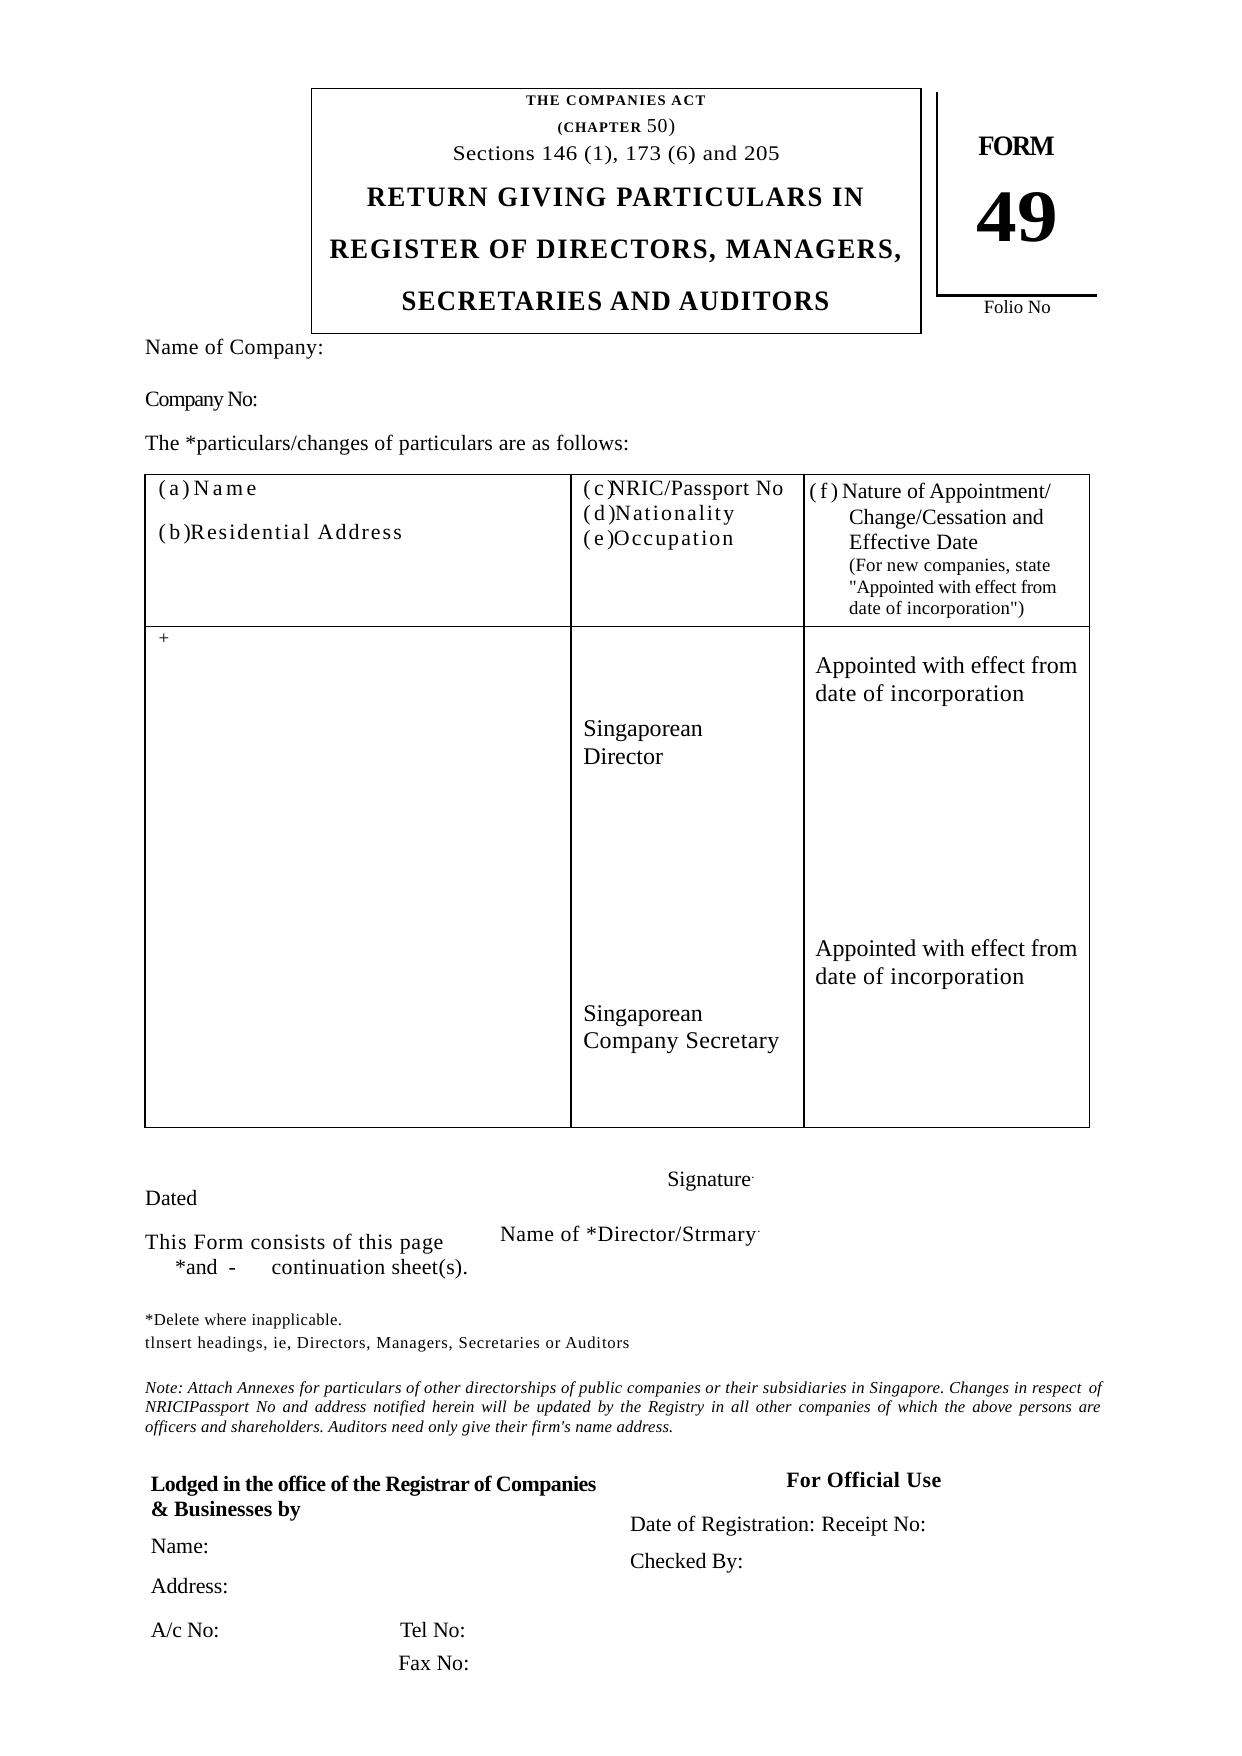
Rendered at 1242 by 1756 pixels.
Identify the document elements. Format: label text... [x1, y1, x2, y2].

table_cell Folio No [937, 297, 1097, 333]
table_header Dated <get_datenow()> This Form consists of this page *and - continuation sheet(s). [145, 1166, 492, 1280]
text The *particulars/changes of particulars are as follows: [145, 429, 1103, 455]
table_header Signature. Name of *Director/Strmary.<get_director1(o.id)['name']> [492, 1166, 1097, 1280]
table_cell <get_director1(o.id)['nric']> Singaporean Director [572, 627, 803, 908]
table_header Lodged in the office of the Registrar of Companies & Businesses by Name: Address: A/c No: Tel No: Fax No: [145, 1466, 624, 1681]
table_header Nature of Appointment/ Change/Cessation and Effective Date (For new companies, state "Appointed with effect from date of incorporation") [805, 475, 1089, 626]
text *Delete where inapplicable. [145, 1310, 1103, 1329]
table_cell <get_secretary_nric(o.id)> Singaporean Company Secretary [572, 908, 803, 1127]
table_header Name Residential Address [146, 475, 570, 626]
table_cell [922, 92, 936, 294]
table_cell + <get_director1(o.id)['name']> <get_partner_street(get_director1(o.id)['id'])> <get_partner_street2(get_director1(o.id)['id'])> <get_partner_country(get_director1(o.id)['id'])> <get_partner_zip(get_director1(o.id)['id'])> [146, 627, 570, 908]
table_cell Appointed with effect from date of incorporation [805, 908, 1089, 1127]
table_header [922, 88, 937, 92]
text tlnsert headings, ie, Directors, Managers, Secretaries or Auditors [145, 1333, 1103, 1352]
text Name of Company: <o.name> [145, 334, 1103, 359]
table_header For Official Use Date of Registration: Receipt No: Checked By: [624, 1466, 1103, 1681]
table_cell <get_secretary(o.id)> <get_partner_street(get_secretary_id(o.id))> <get_partner_street2(get_secretary_id(o.id))> <get_partner_country(get_secretary_id(o.id))> <get_partner_zip(get_secretary_id(o.id))> [146, 908, 570, 1127]
table_cell [922, 294, 937, 333]
text Note: Attach Annexes for particulars of other directorships of public companies or their subsidiaries in Singapore. Changes in respect of NRICIPassport No and address notified herein will be updated by the Registry in all other companies of which the above persons are officers and shareholders. Auditors need only give their firm's name address. [145, 1378, 1103, 1436]
text Company No: <o.uen> [145, 386, 1103, 411]
table_header NRIC/Passport No Nationality Occupation [572, 475, 803, 626]
table_cell Appointed with effect from date of incorporation [805, 627, 1089, 908]
table_cell FORM 49 [938, 92, 1097, 294]
table_cell THE COMPANIES ACT (CHAPTER 50) Sections 146 (1), 173 (6) and 205 RETURN GIVING PARTICULARS IN REGISTER OF DIRECTORS, MANAGERS, SECRETARIES AND AUDITORS AND CHANGES OF PARTICULARS [312, 92, 920, 333]
table_header [937, 88, 1097, 92]
